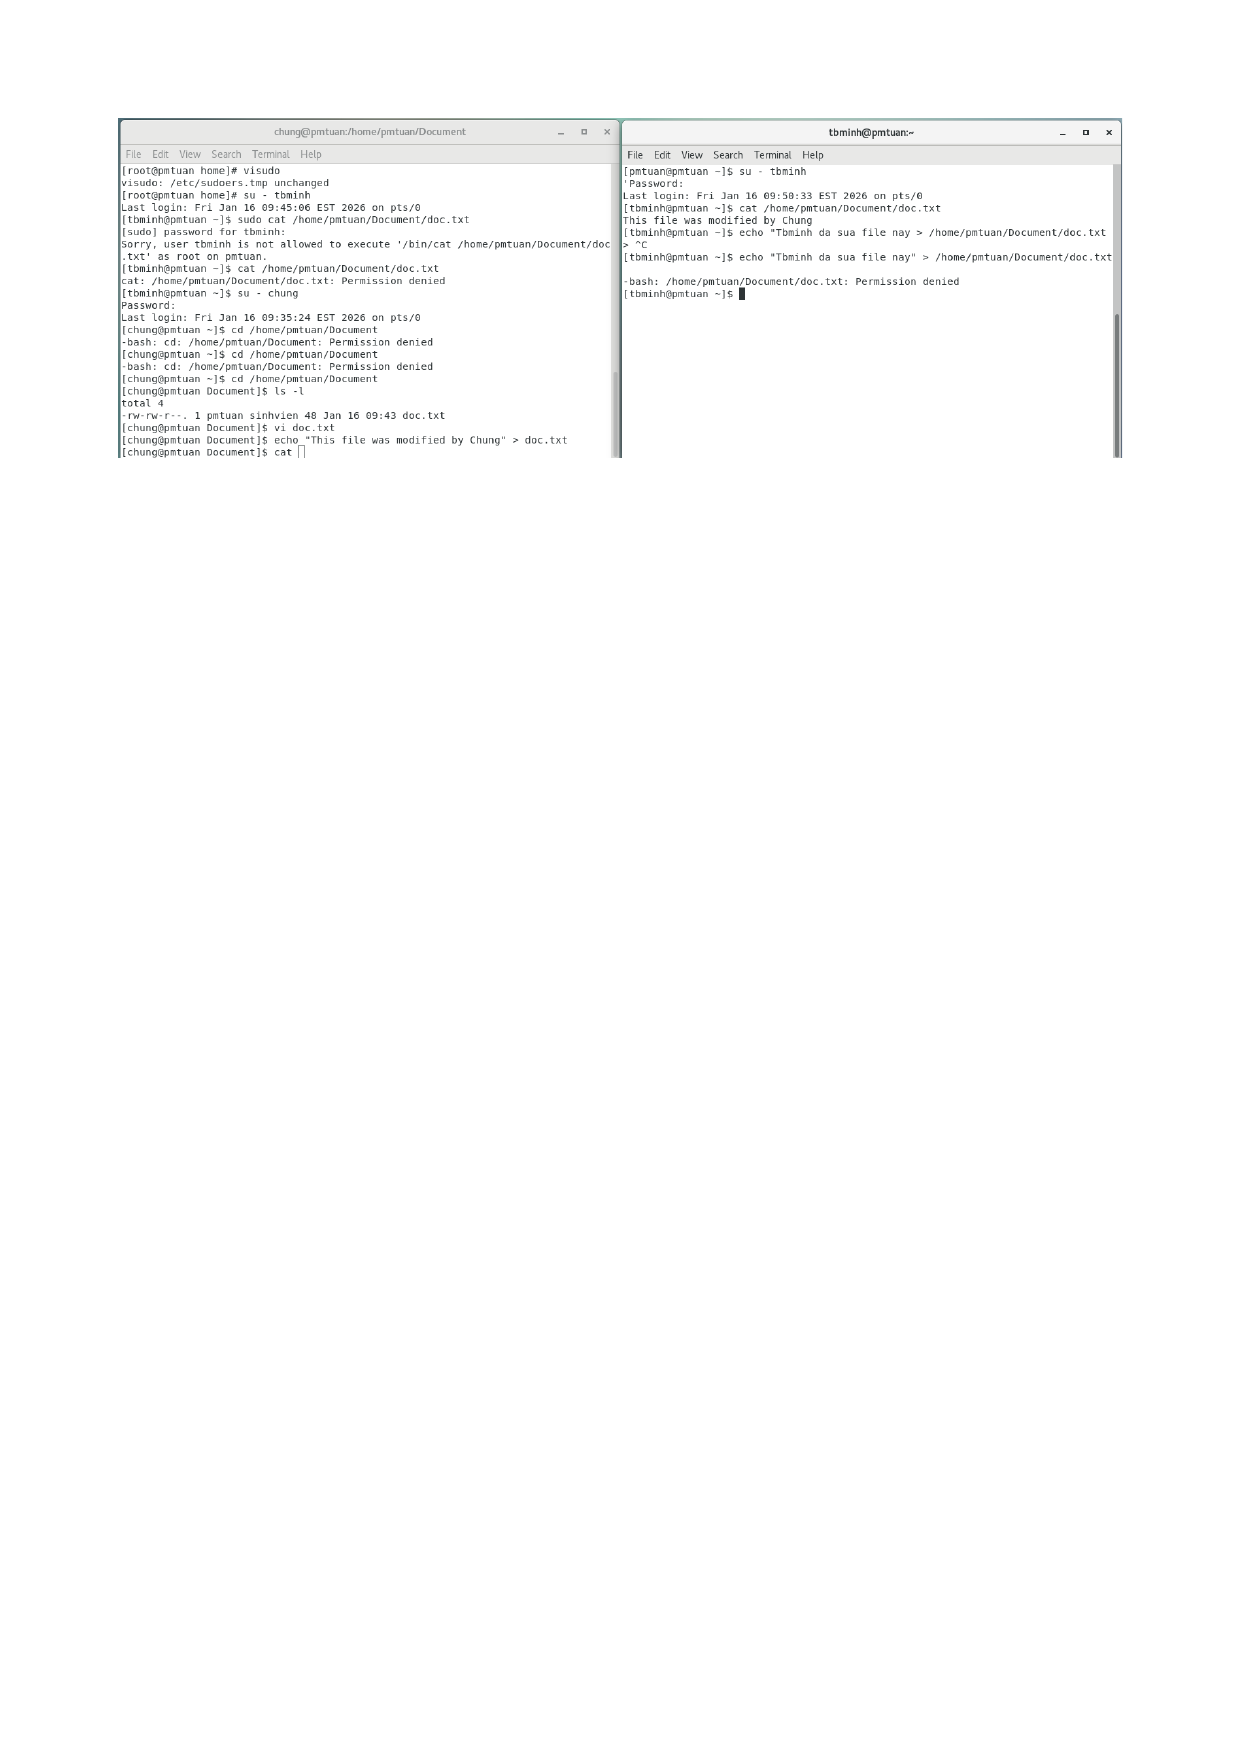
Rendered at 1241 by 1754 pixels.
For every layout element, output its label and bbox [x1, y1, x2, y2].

picture [118, 118, 1123, 458]
